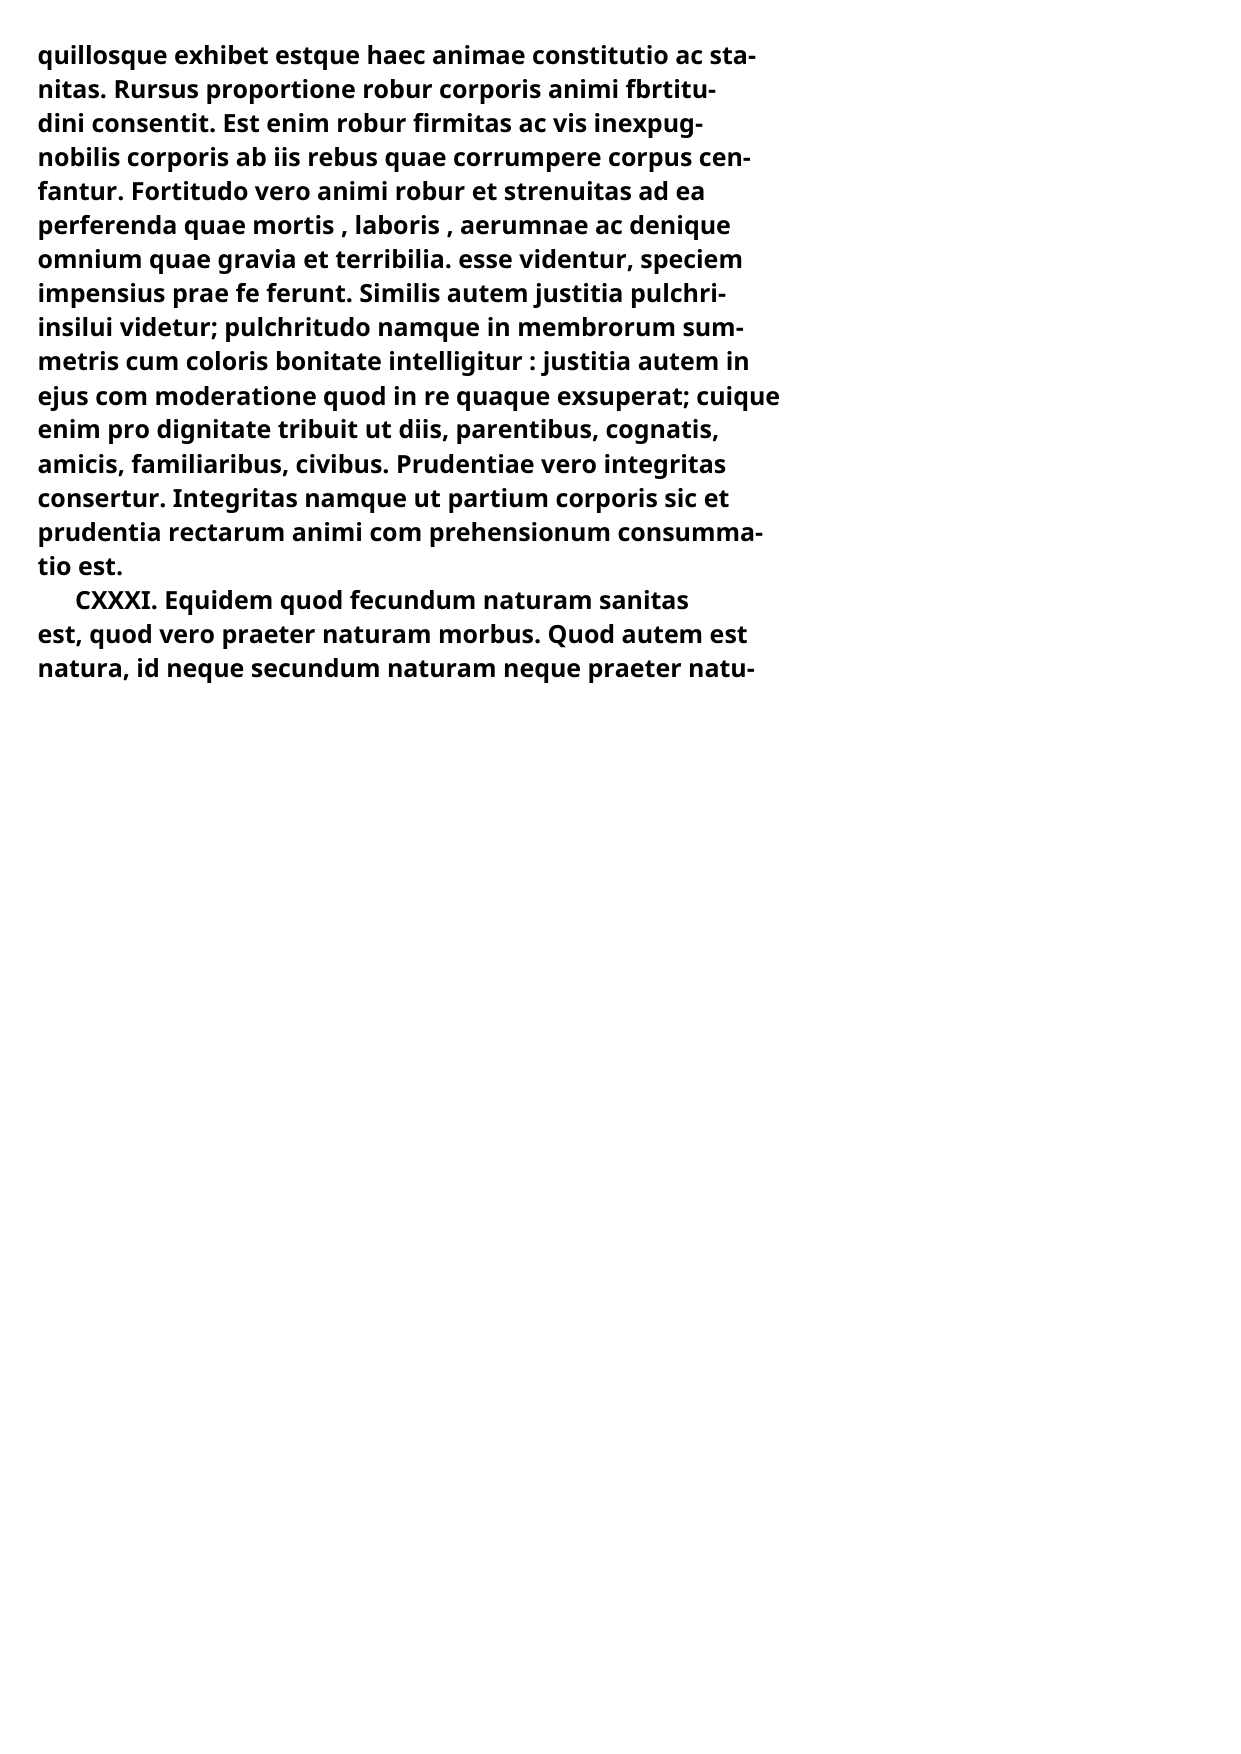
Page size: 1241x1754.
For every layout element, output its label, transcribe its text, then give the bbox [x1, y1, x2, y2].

text CXXXI. Equidem quod fecundum naturam sanitas est, quod vero praeter naturam morbus. Quod autem est natura, id neque secundum naturam neque praeter natu- [37, 582, 1203, 685]
text quillosque exhibet estque haec animae constitutio ac sta- nitas. Rursus proportione robur corporis animi fbrtitu- dini consentit. Est enim robur firmitas ac vis inexpug- nobilis corporis ab iis rebus quae corrumpere corpus cen- fantur. Fortitudo vero animi robur et strenuitas ad ea perferenda quae mortis , laboris , aerumnae ac denique omnium quae gravia et terribilia. esse videntur, speciem impensius prae fe ferunt. Similis autem justitia pulchri- insilui videtur; pulchritudo namque in membrorum sum- metris cum coloris bonitate intelligitur : justitia autem in ejus com moderatione quod in re quaque exsuperat; cuique enim pro dignitate tribuit ut diis, parentibus, cognatis, amicis, familiaribus, civibus. Prudentiae vero integritas consertur. Integritas namque ut partium corporis sic et prudentia rectarum animi com prehensionum consumma- tio est. [37, 37, 1203, 582]
